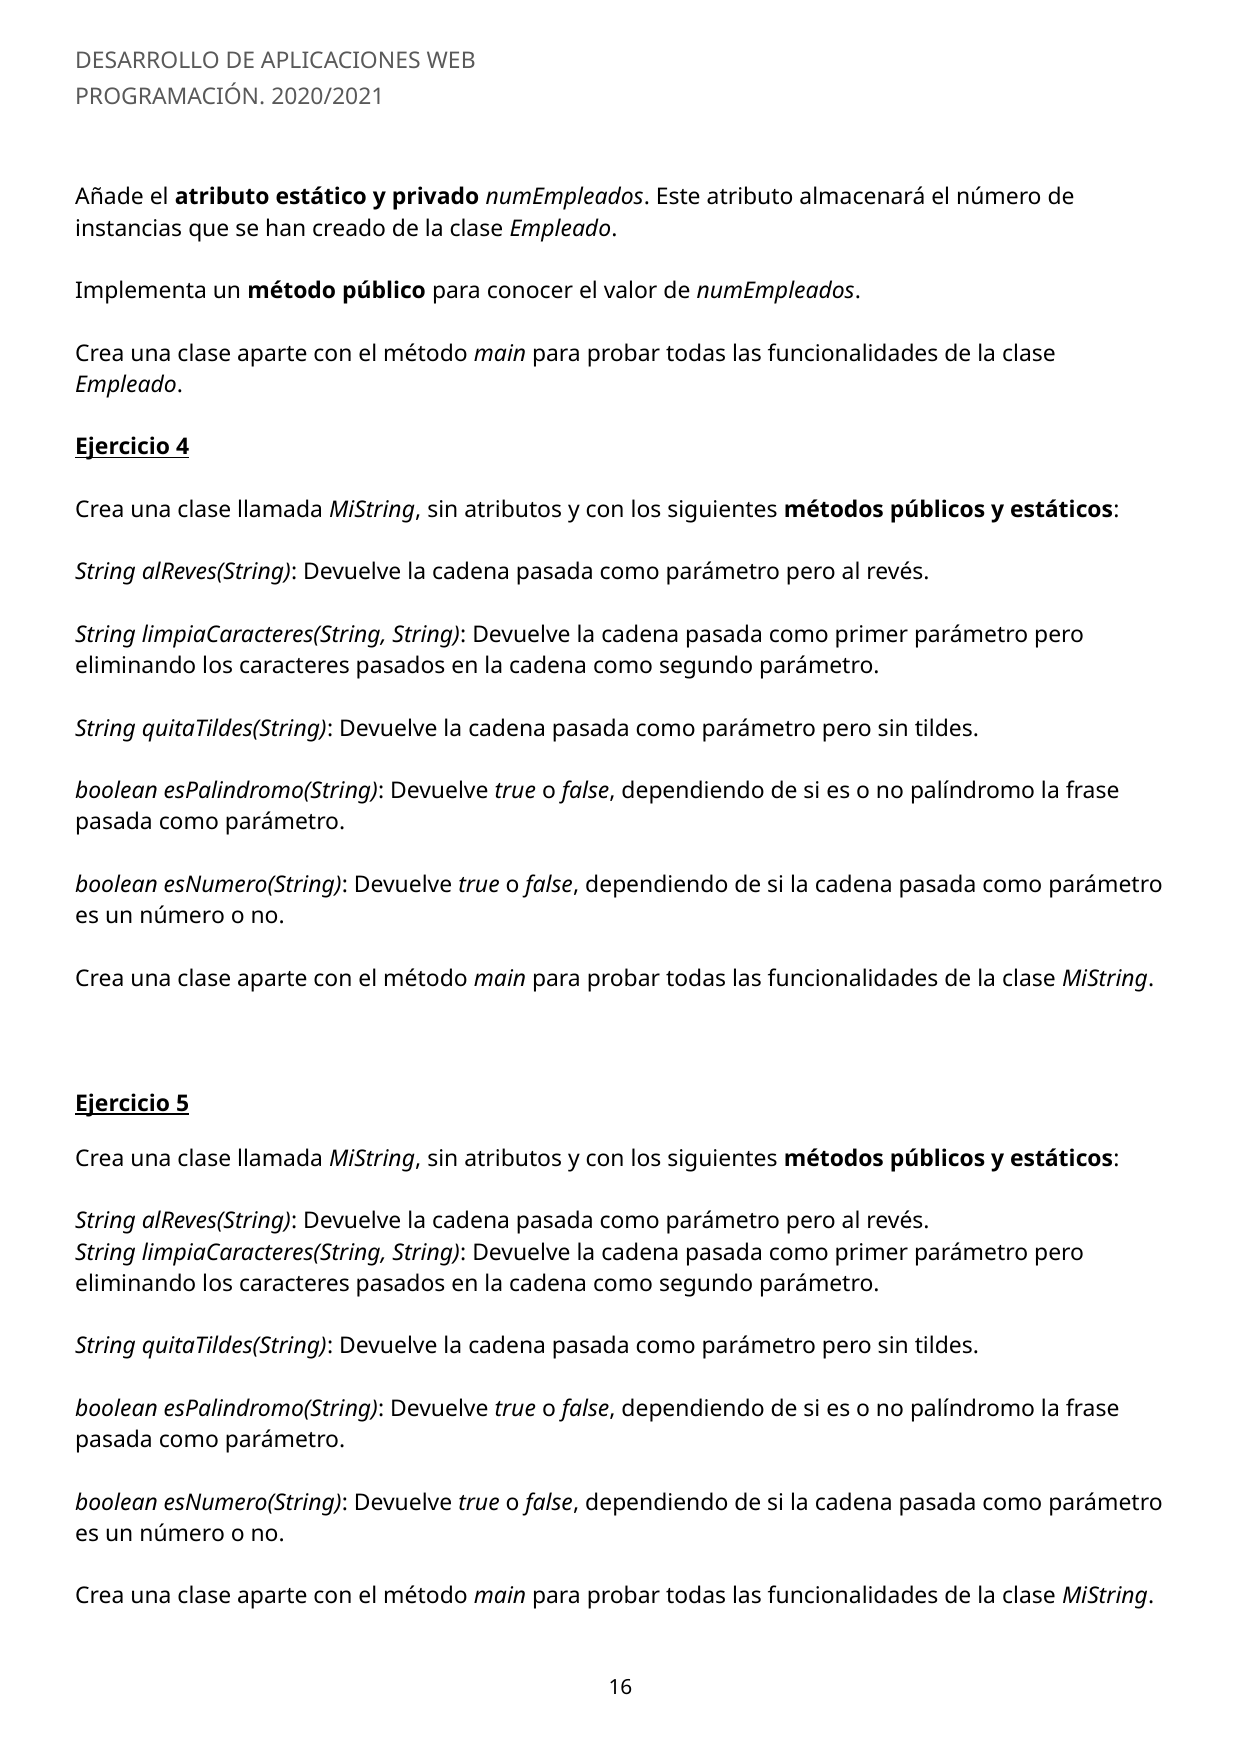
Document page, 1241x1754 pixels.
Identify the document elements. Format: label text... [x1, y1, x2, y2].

text boolean esNumero(String): Devuelve true o false, dependiendo de si la cadena pasada como parámetro es un número o no. [75, 868, 1165, 930]
text String alReves(String): Devuelve la cadena pasada como parámetro pero al revés. [75, 555, 1165, 586]
text String limpiaCaracteres(String, String): Devuelve la cadena pasada como primer parámetro pero eliminando los caracteres pasados en la cadena como segundo parámetro. [75, 1235, 1165, 1298]
text Crea una clase llamada MiString, sin atributos y con los siguientes métodos públicos y estáticos: [75, 493, 1165, 524]
text Crea una clase aparte con el método main para probar todas las funcionalidades de la clase MiString. [75, 961, 1165, 993]
text String limpiaCaracteres(String, String): Devuelve la cadena pasada como primer parámetro pero eliminando los caracteres pasados en la cadena como segundo parámetro. [75, 618, 1165, 680]
text Ejercicio 4 [75, 430, 1165, 461]
text Ejercicio 5 [75, 1086, 1165, 1118]
text String alReves(String): Devuelve la cadena pasada como parámetro pero al revés. [75, 1204, 1165, 1235]
text Implementa un método público para conocer el valor de numEmpleados. [75, 274, 1165, 305]
text Crea una clase aparte con el método main para probar todas las funcionalidades de la clase MiString. [75, 1579, 1165, 1610]
text Añade el atributo estático y privado numEmpleados. Este atributo almacenará el número de instancias que se han creado de la clase Empleado. [75, 180, 1165, 243]
text String quitaTildes(String): Devuelve la cadena pasada como parámetro pero sin tildes. [75, 1329, 1165, 1360]
text boolean esPalindromo(String): Devuelve true o false, dependiendo de si es o no palíndromo la frase pasada como parámetro. [75, 774, 1165, 836]
text String quitaTildes(String): Devuelve la cadena pasada como parámetro pero sin tildes. [75, 711, 1165, 743]
text boolean esPalindromo(String): Devuelve true o false, dependiendo de si es o no palíndromo la frase pasada como parámetro. [75, 1392, 1165, 1454]
text Crea una clase llamada MiString, sin atributos y con los siguientes métodos públicos y estáticos: [75, 1142, 1165, 1173]
text boolean esNumero(String): Devuelve true o false, dependiendo de si la cadena pasada como parámetro es un número o no. [75, 1485, 1165, 1548]
text Crea una clase aparte con el método main para probar todas las funcionalidades de la clase Empleado. [75, 336, 1165, 399]
